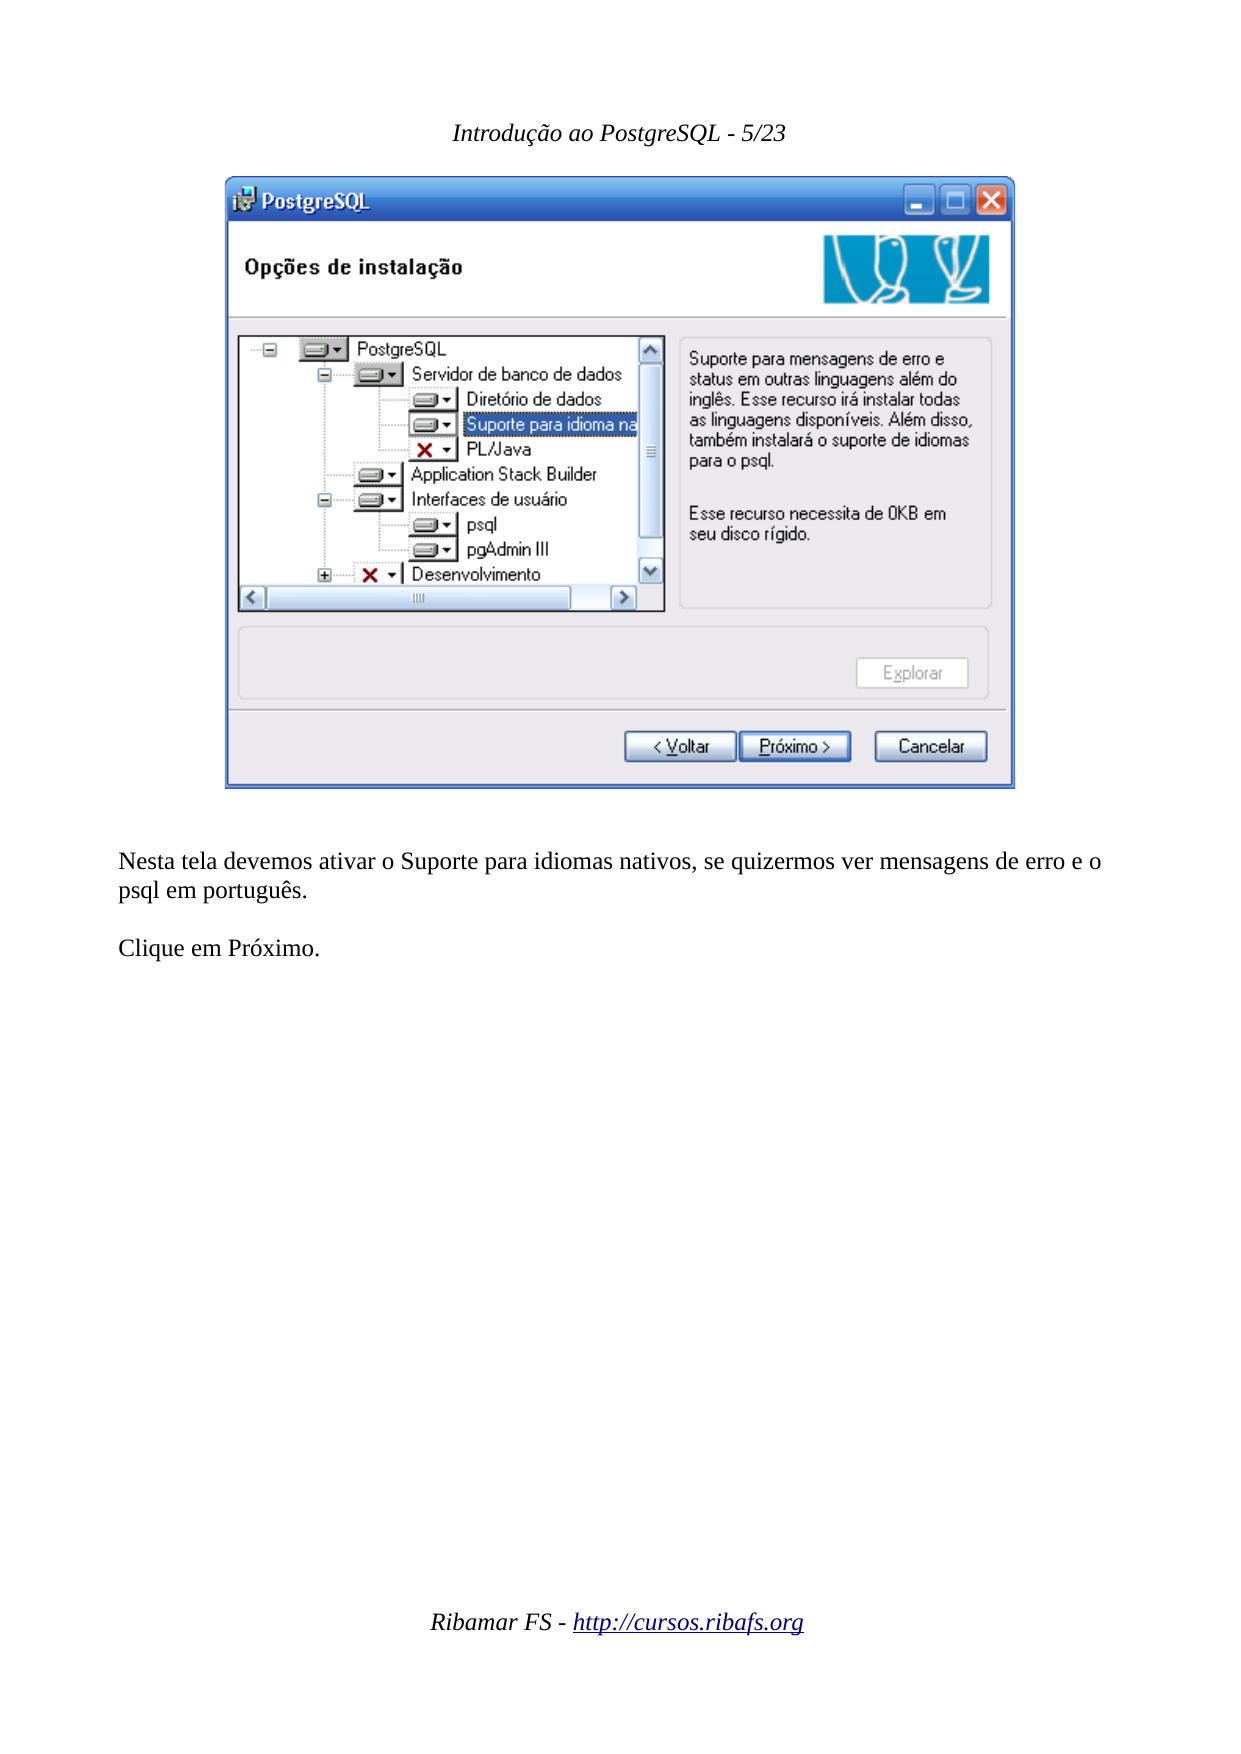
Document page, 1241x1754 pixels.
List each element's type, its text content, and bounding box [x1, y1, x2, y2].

text Clique em Próximo. [118, 933, 1122, 961]
text psql em português. [118, 875, 1122, 904]
text Nesta tela devemos ativar o Suporte para idiomas nativos, se quizermos ver mensagens de erro e o [118, 846, 1122, 875]
picture [224, 176, 1016, 789]
